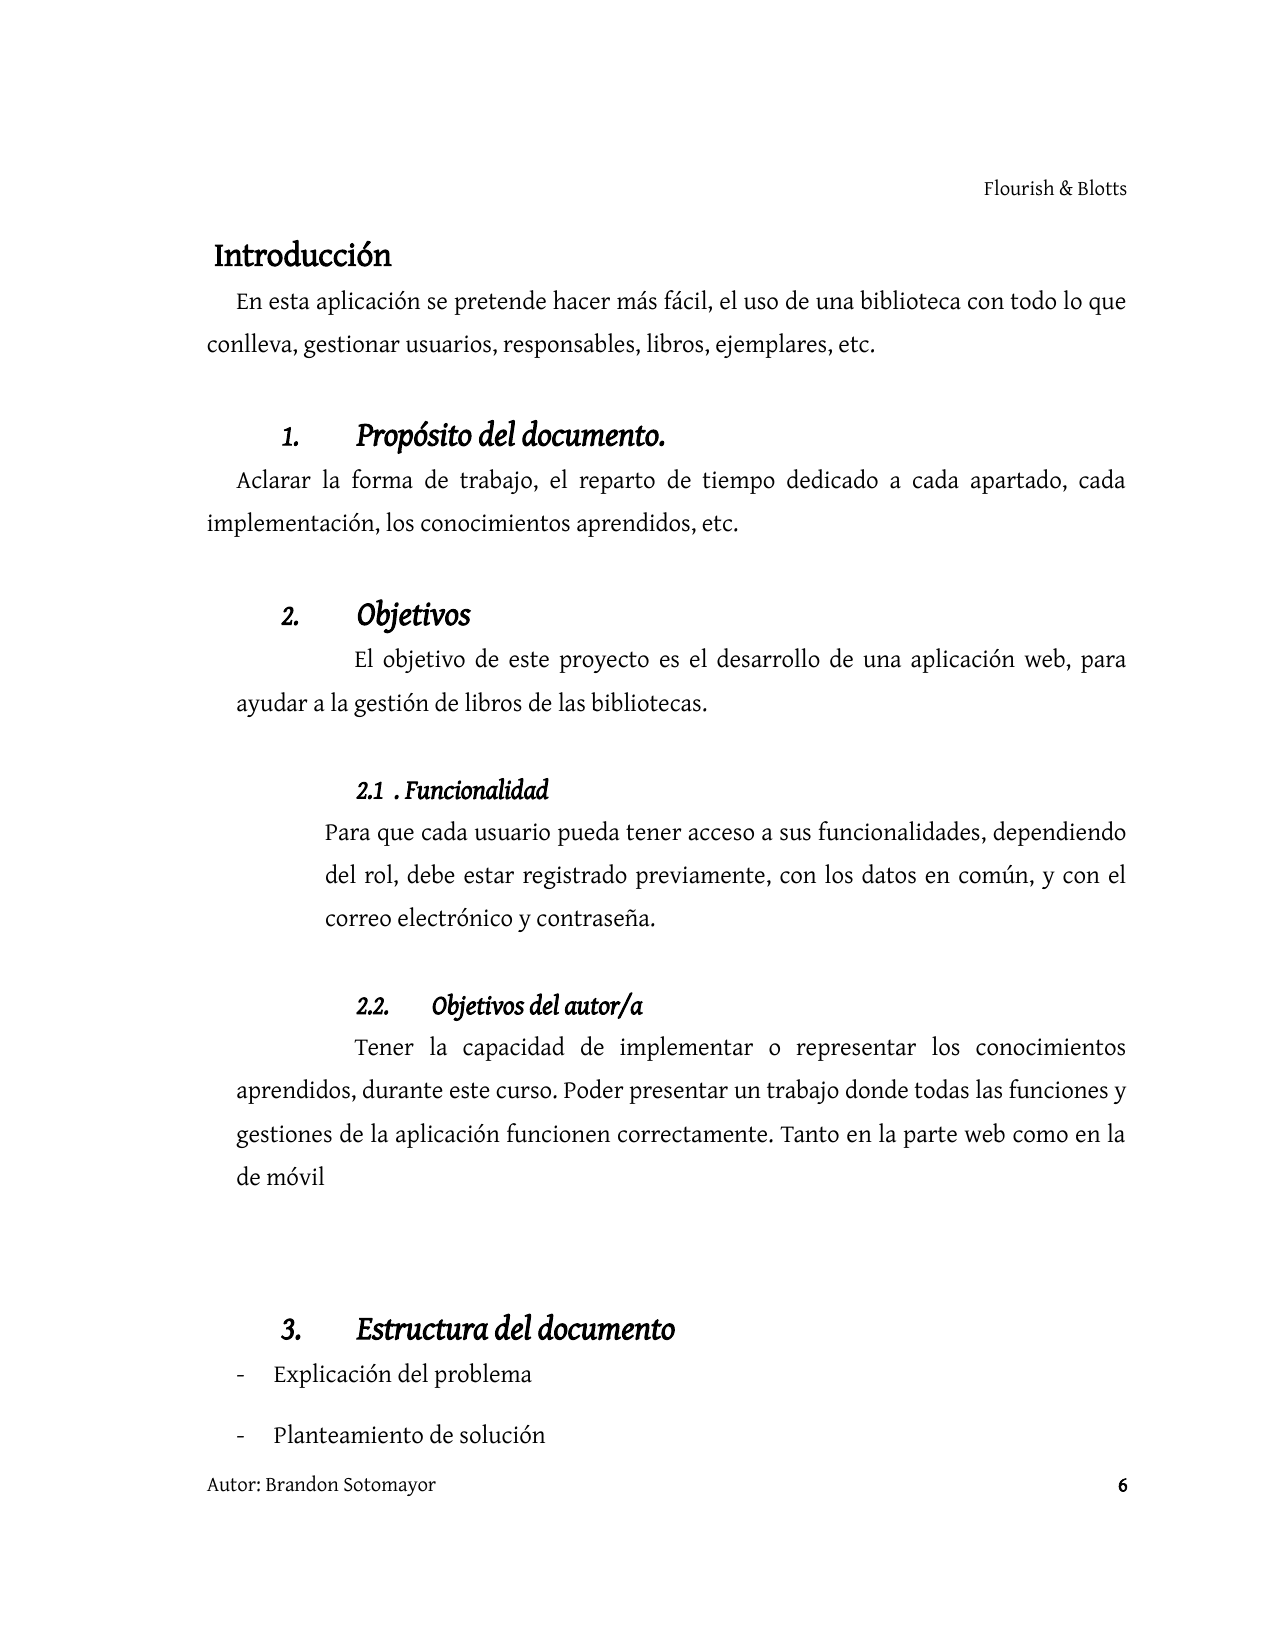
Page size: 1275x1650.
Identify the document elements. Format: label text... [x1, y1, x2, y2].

list . Funcionalidad [357, 775, 1127, 806]
text Tener la capacidad de implementar o representar los conocimientos aprendidos, durante este curso. Poder presentar un trabajo donde todas las funciones y gestiones de la aplicación funcionen correctamente. Tanto en la parte web como en la de móvil [236, 1033, 1127, 1192]
list Propósito del documento. [282, 416, 1127, 454]
text En esta aplicación se pretende hacer más fácil, el uso de una biblioteca con todo lo que conlleva, gestionar usuarios, responsables, libros, ejemplares, etc. [207, 287, 1127, 359]
list Objetivos [282, 596, 1127, 633]
text Aclarar la forma de trabajo, el reparto de tiempo dedicado a cada apartado, cada implementación, los conocimientos aprendidos, etc. [207, 466, 1127, 538]
text El objetivo de este proyecto es el desarrollo de una aplicación web, para ayudar a la gestión de libros de las bibliotecas. [236, 646, 1127, 718]
text Introducción [207, 236, 1127, 275]
list Planteamiento de solución [236, 1421, 1127, 1450]
list Objetivos del autor/a [357, 990, 1127, 1021]
list Explicación del problema [236, 1360, 1127, 1389]
text Para que cada usuario pueda tener acceso a sus funcionalidades, dependiendo del rol, debe estar registrado previamente, con los datos en común, y con el correo electrónico y contraseña. [325, 818, 1127, 933]
list Estructura del documento [282, 1310, 1127, 1348]
